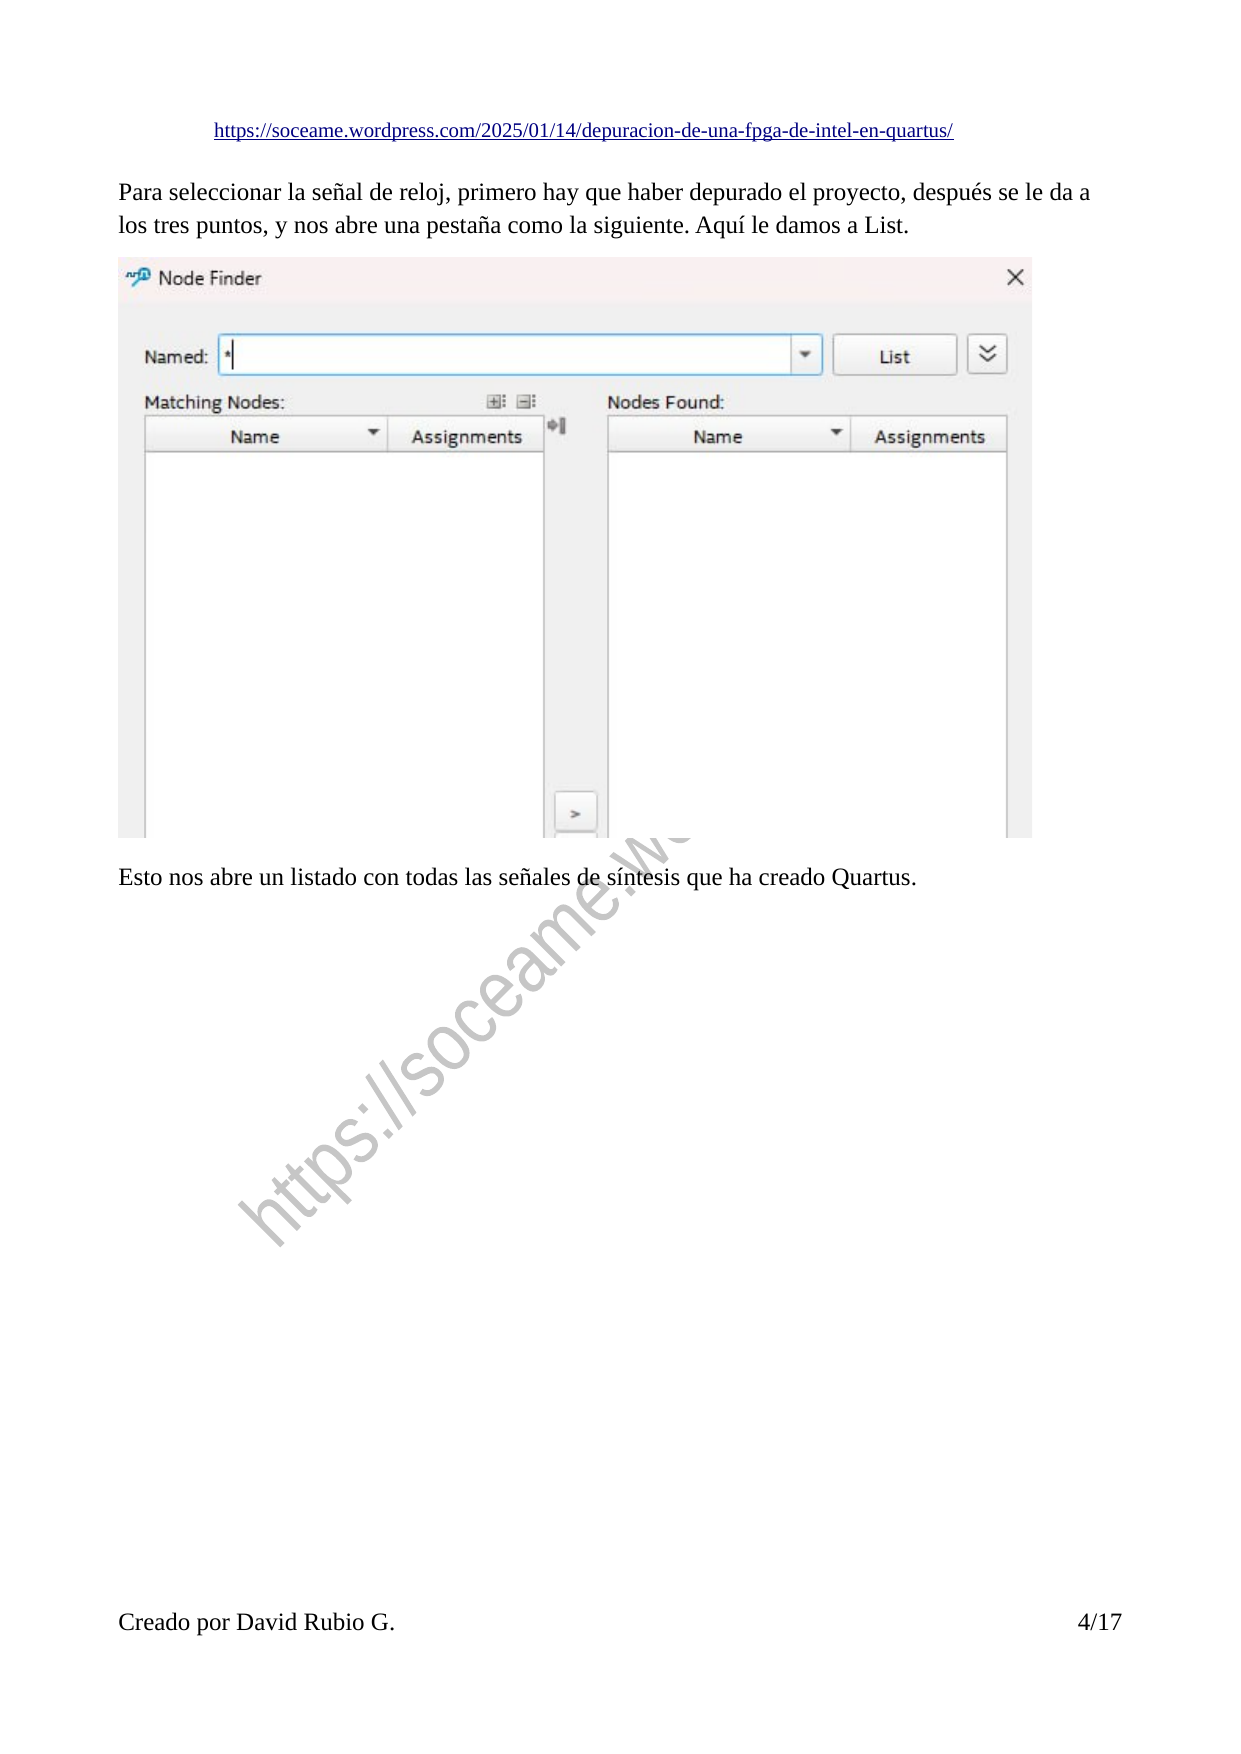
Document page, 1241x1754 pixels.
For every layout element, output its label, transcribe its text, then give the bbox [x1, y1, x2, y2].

picture [118, 257, 1033, 838]
text Para seleccionar la señal de reloj, primero hay que haber depurado el proyecto, después se le da a los tres puntos, y nos abre una pestaña como la siguiente. Aquí le damos a List. [118, 177, 1122, 239]
text Esto nos abre un listado con todas las señales de síntesis que ha creado Quartus. [118, 862, 1122, 890]
